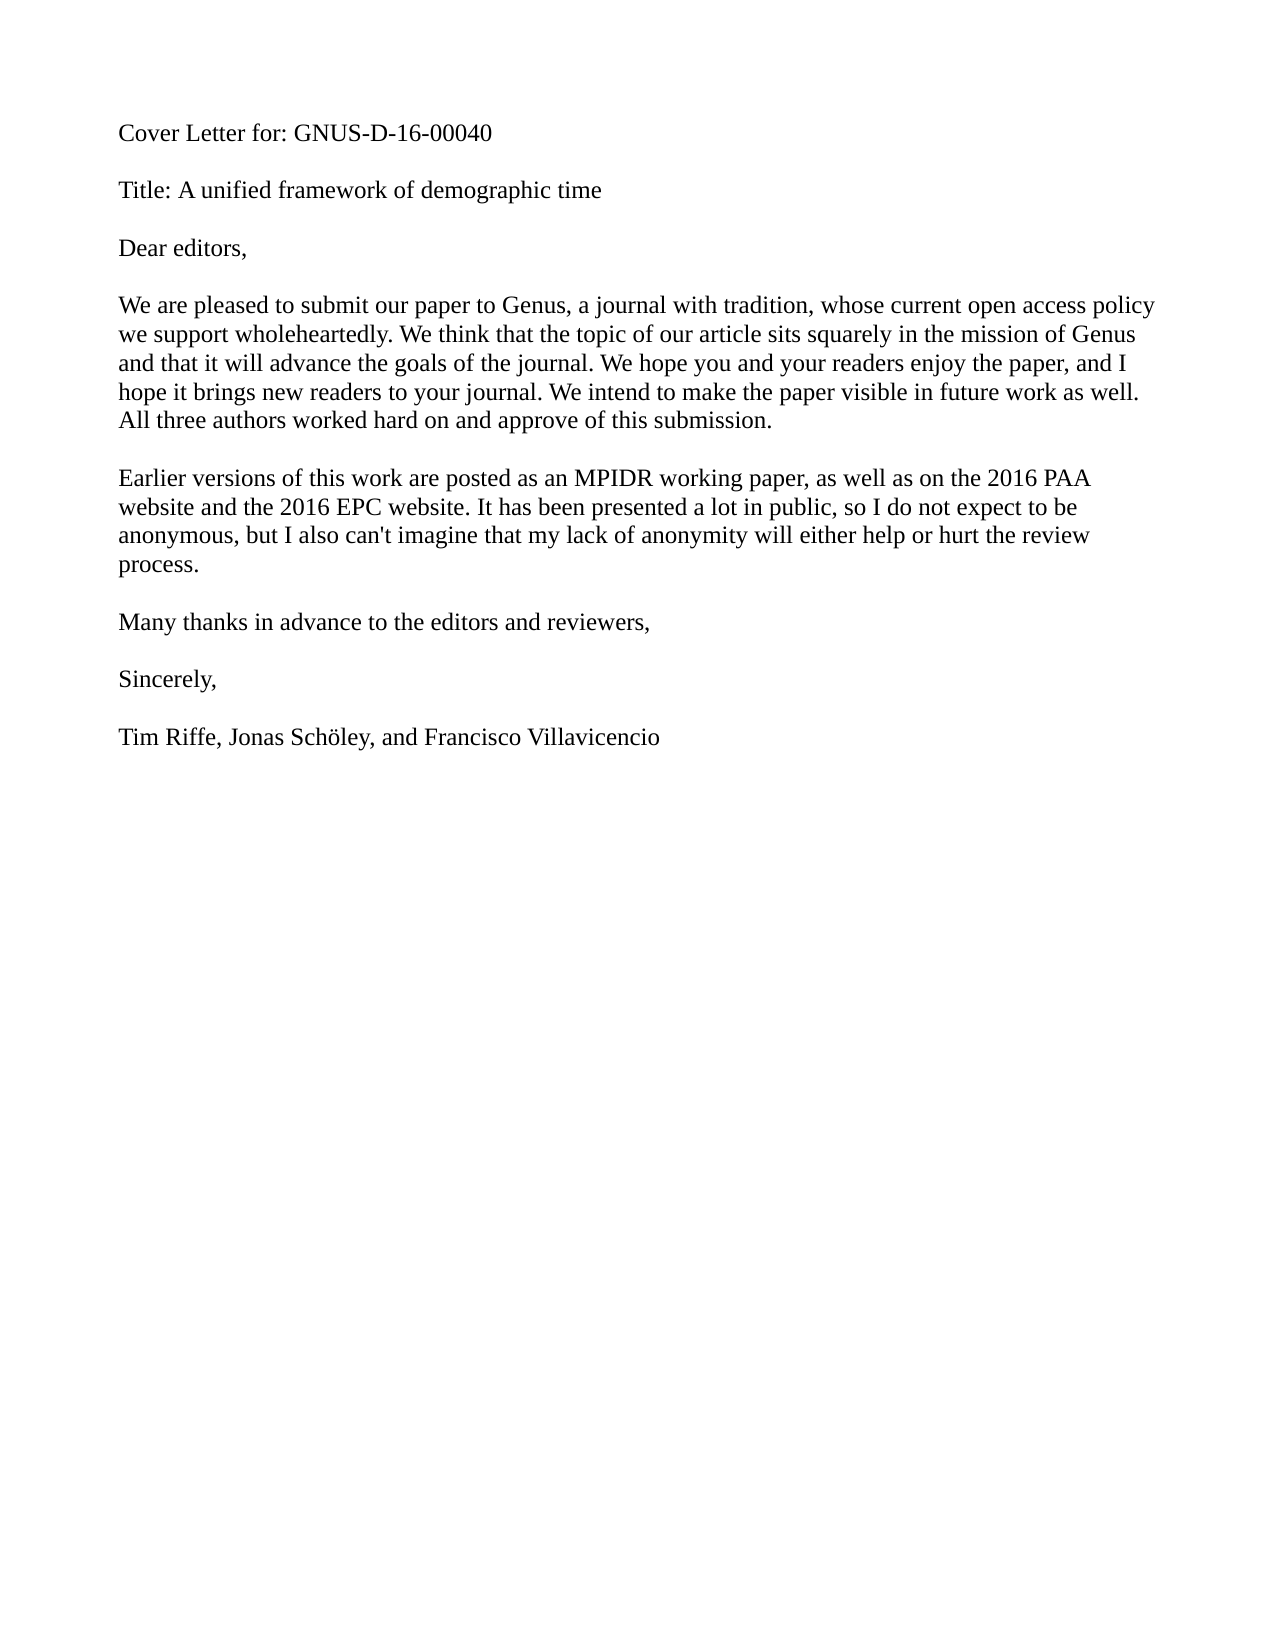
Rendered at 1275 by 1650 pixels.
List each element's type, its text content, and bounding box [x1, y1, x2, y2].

text Sincerely, [118, 664, 1157, 693]
text We are pleased to submit our paper to Genus, a journal with tradition, whose current open access policy we support wholeheartedly. We think that the topic of our article sits squarely in the mission of Genus and that it will advance the goals of the journal. We hope you and your readers enjoy the paper, and I hope it brings new readers to your journal. We intend to make the paper visible in future work as well. All three authors worked hard on and approve of this submission. [118, 291, 1157, 434]
text Dear editors, [118, 233, 1157, 262]
text Title: A unified framework of demographic time [118, 176, 1157, 204]
text Cover Letter for: GNUS-D-16-00040 [118, 118, 1157, 147]
text Many thanks in advance to the editors and reviewers, [118, 607, 1157, 636]
text Tim Riffe, Jonas Schöley, and Francisco Villavicencio [118, 722, 1157, 751]
text Earlier versions of this work are posted as an MPIDR working paper, as well as on the 2016 PAA website and the 2016 EPC website. It has been presented a lot in public, so I do not expect to be anonymous, but I also can't imagine that my lack of anonymity will either help or hurt the review process. [118, 463, 1157, 578]
